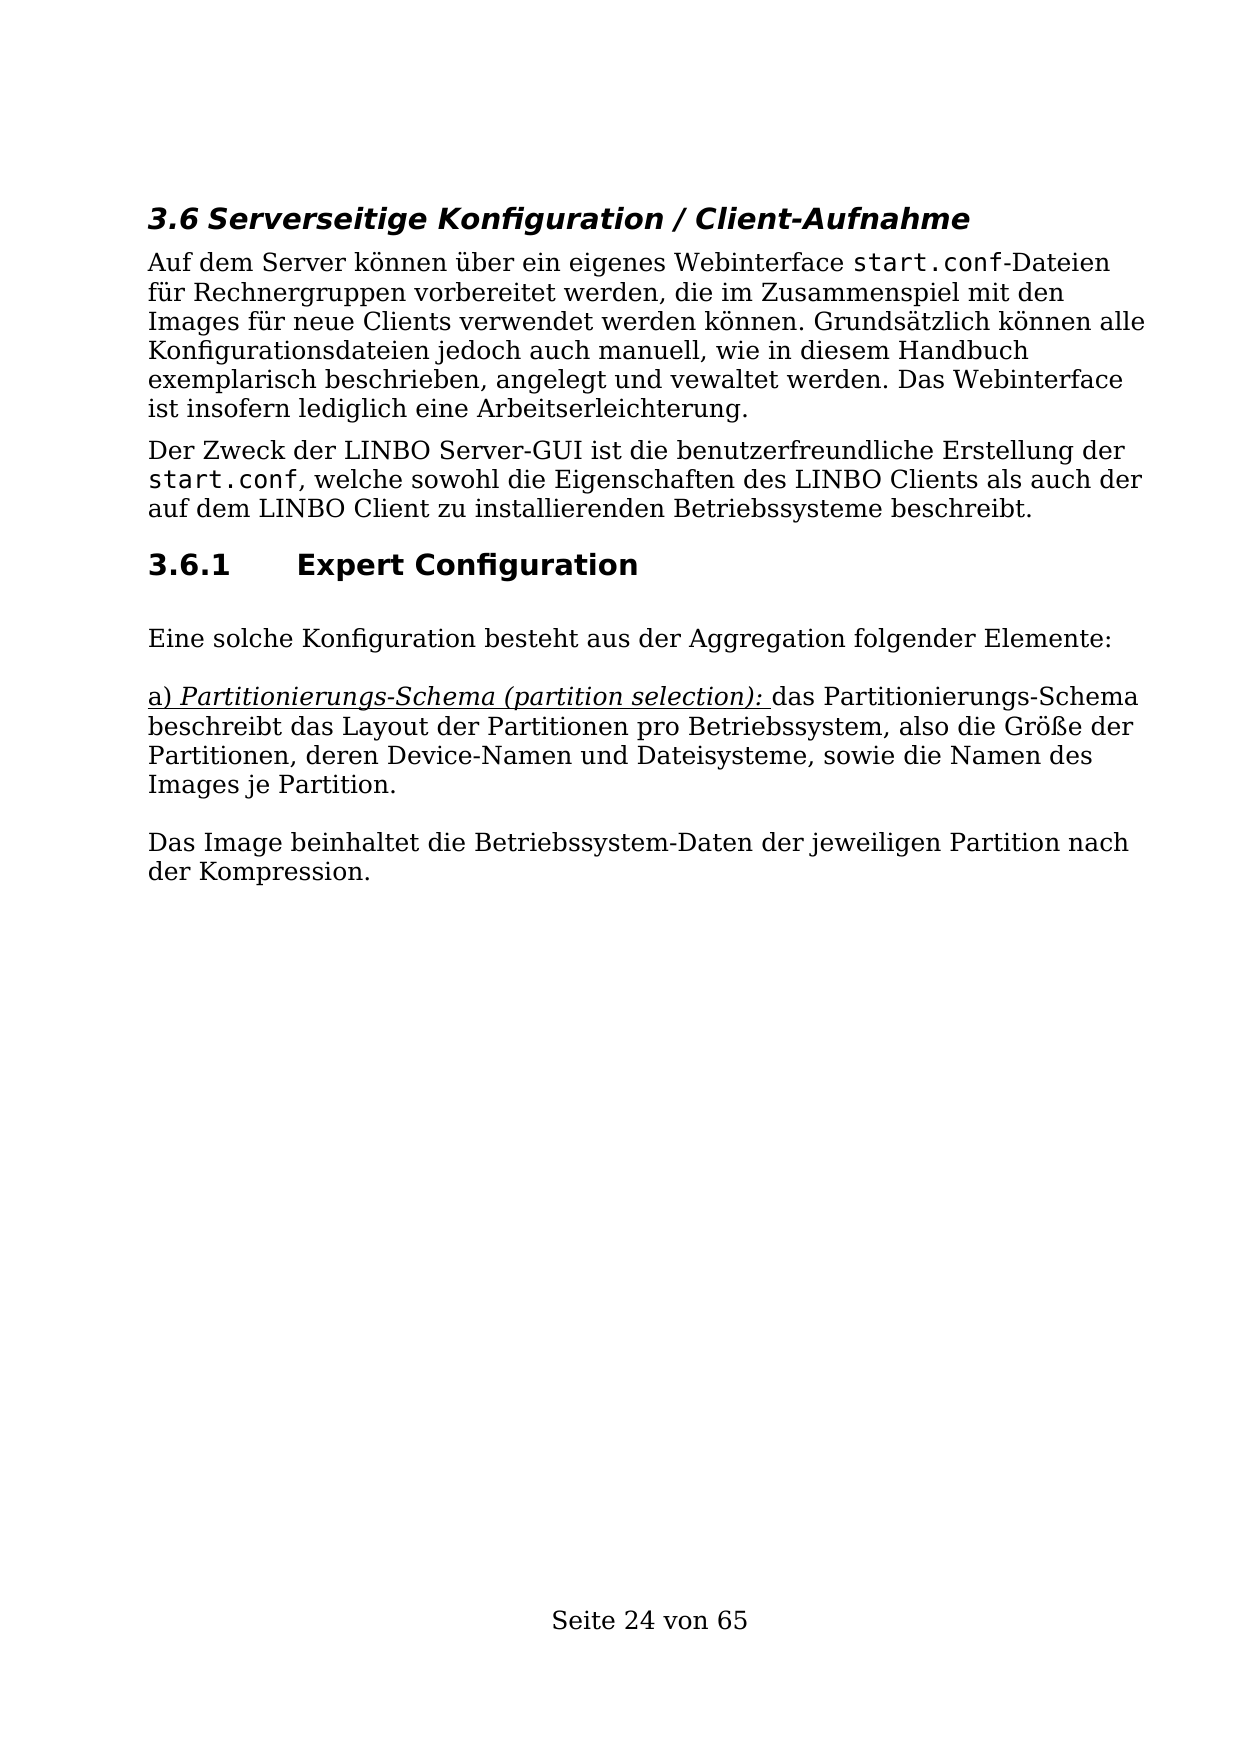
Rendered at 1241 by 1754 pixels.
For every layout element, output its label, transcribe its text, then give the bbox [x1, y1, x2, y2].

text a) Partitionierungs-Schema (partition selection): das Partitionierungs-Schema beschreibt das Layout der Partitionen pro Betriebssystem, also die Größe der Partitionen, deren Device-Namen und Dateisysteme, sowie die Namen des Images je Partition. [148, 682, 1152, 799]
text Der Zweck der LINBO Server-GUI ist die benutzerfreundliche Erstellung der start.conf, welche sowohl die Eigenschaften des LINBO Clients als auch der auf dem LINBO Client zu installierenden Betriebssysteme beschreibt. [148, 436, 1152, 523]
text Eine solche Konfiguration besteht aus der Aggregation folgender Elemente: [148, 624, 1152, 653]
subtitle Serverseitige Konfiguration / Client-Aufnahme [148, 202, 1152, 236]
text Das Image beinhaltet die Betriebssystem-Daten der jeweiligen Partition nach der Kompression. [148, 828, 1152, 887]
text Auf dem Server können über ein eigenes Webinterface start.conf-Dateien für Rechnergruppen vorbereitet werden, die im Zusammenspiel mit den Images für neue Clients verwendet werden können. Grundsätzlich können alle Konfigurationsdateien jedoch auch manuell, wie in diesem Handbuch exemplarisch beschrieben, angelegt und vewaltet werden. Das Webinterface ist insofern lediglich eine Arbeitserleichterung. [148, 248, 1152, 423]
subtitle Expert Configuration [148, 548, 1152, 582]
